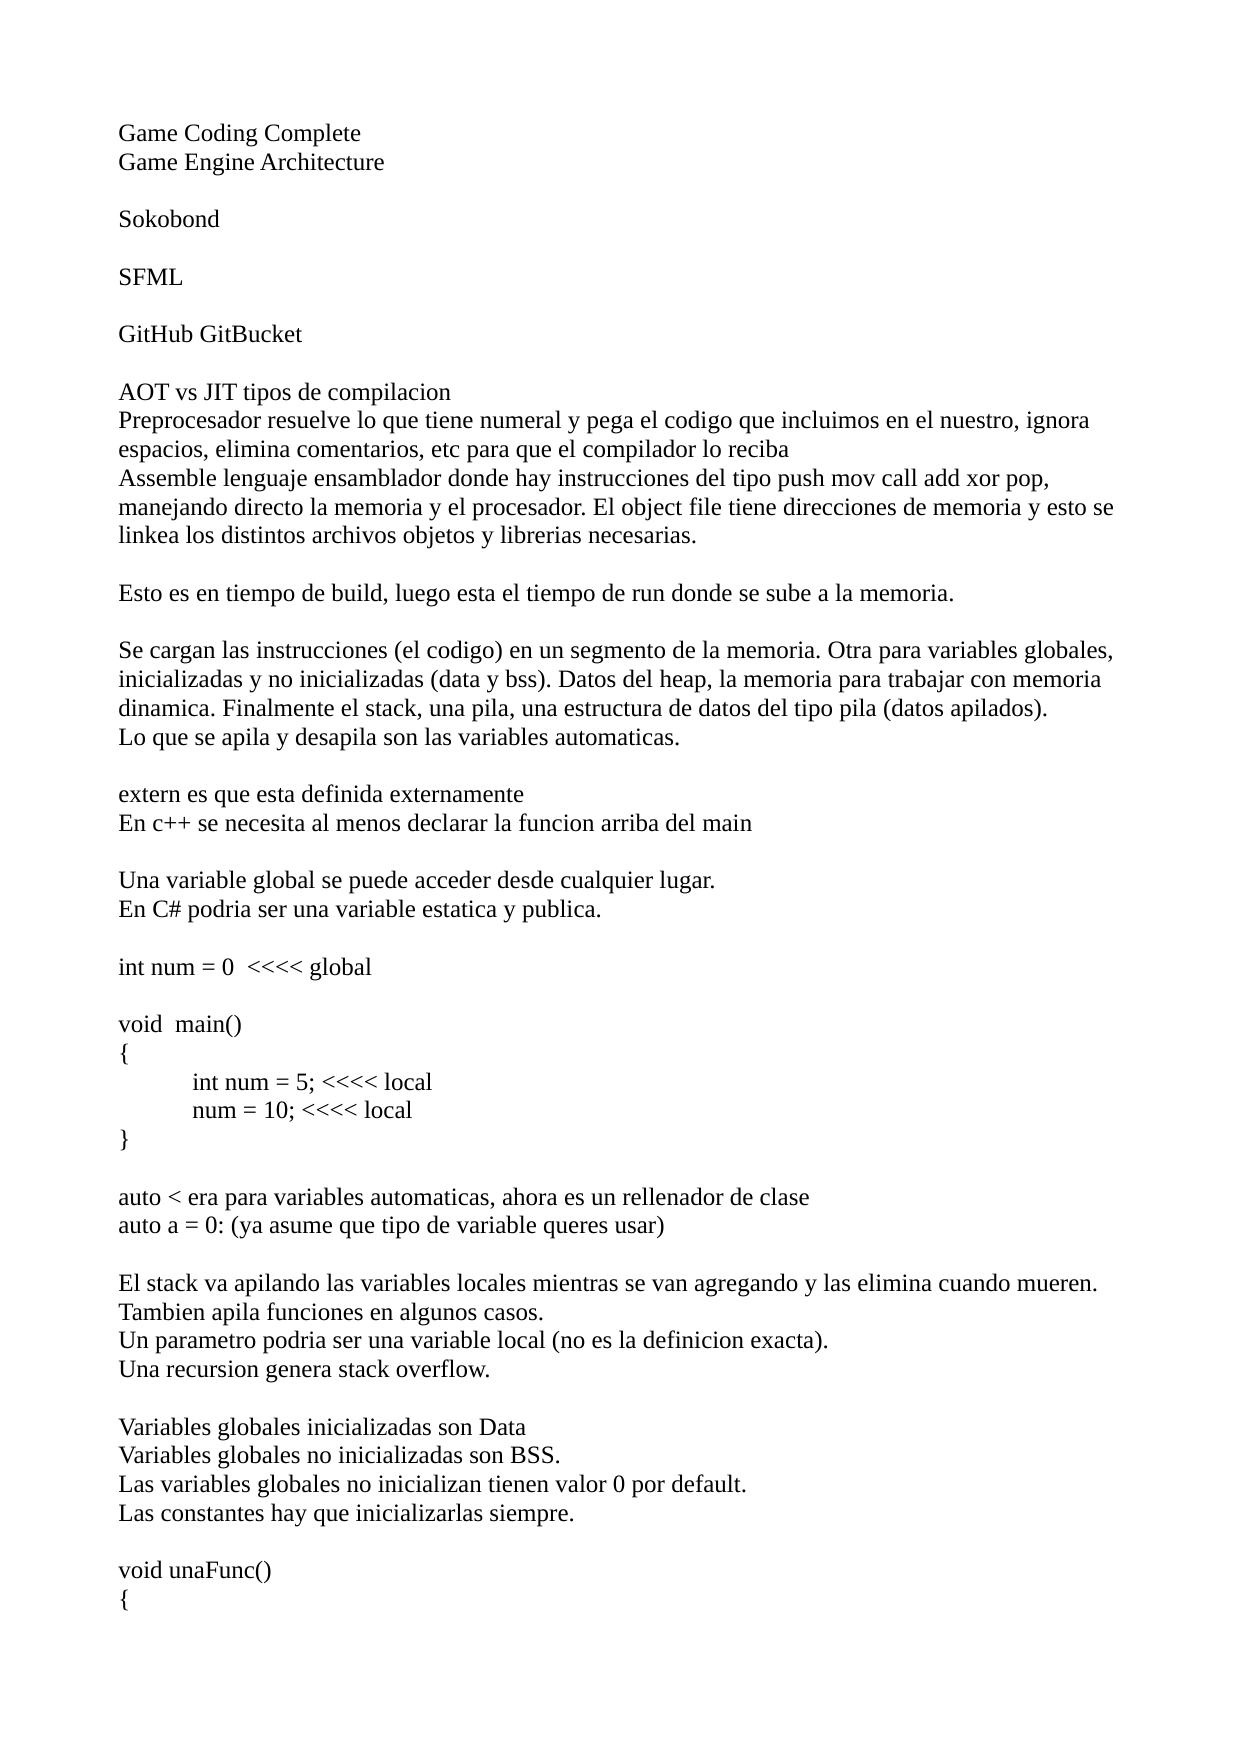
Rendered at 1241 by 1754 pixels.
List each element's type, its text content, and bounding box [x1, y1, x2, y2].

text Se cargan las instrucciones (el codigo) en un segmento de la memoria. Otra para variables globales, inicializadas y no inicializadas (data y bss). Datos del heap, la memoria para trabajar con memoria dinamica. Finalmente el stack, una pila, una estructura de datos del tipo pila (datos apilados). [118, 636, 1122, 722]
text Assemble lenguaje ensamblador donde hay instrucciones del tipo push mov call add xor pop, manejando directo la memoria y el procesador. El object file tiene direcciones de memoria y esto se linkea los distintos archivos objetos y librerias necesarias. [118, 463, 1122, 549]
text auto < era para variables automaticas, ahora es un rellenador de clase [118, 1182, 1122, 1211]
text int num = 0 <<<< global [118, 952, 1122, 981]
text } [118, 1124, 1122, 1153]
text Las constantes hay que inicializarlas siempre. [118, 1498, 1122, 1527]
text En C# podria ser una variable estatica y publica. [118, 894, 1122, 923]
text { [118, 1584, 1122, 1613]
text Lo que se apila y desapila son las variables automaticas. [118, 722, 1122, 751]
text extern es que esta definida externamente [118, 779, 1122, 808]
text Una recursion genera stack overflow. [118, 1354, 1122, 1383]
text Sokobond [118, 204, 1122, 233]
text Preprocesador resuelve lo que tiene numeral y pega el codigo que incluimos en el nuestro, ignora espacios, elimina comentarios, etc para que el compilador lo reciba [118, 406, 1122, 463]
text GitHub GitBucket [118, 319, 1122, 348]
text En c++ se necesita al menos declarar la funcion arriba del main [118, 808, 1122, 837]
text Variables globales inicializadas son Data [118, 1412, 1122, 1441]
text { [118, 1038, 1122, 1067]
text AOT vs JIT tipos de compilacion [118, 377, 1122, 406]
text int num = 5; <<<< local [118, 1067, 1122, 1096]
text Esto es en tiempo de build, luego esta el tiempo de run donde se sube a la memoria. [118, 578, 1122, 607]
text Un parametro podria ser una variable local (no es la definicion exacta). [118, 1326, 1122, 1354]
text Variables globales no inicializadas son BSS. [118, 1441, 1122, 1469]
text auto a = 0: (ya asume que tipo de variable queres usar) [118, 1211, 1122, 1239]
text Las variables globales no inicializan tienen valor 0 por default. [118, 1469, 1122, 1498]
text El stack va apilando las variables locales mientras se van agregando y las elimina cuando mueren. Tambien apila funciones en algunos casos. [118, 1268, 1122, 1326]
text SFML [118, 262, 1122, 291]
text Una variable global se puede acceder desde cualquier lugar. [118, 866, 1122, 894]
text Game Engine Architecture [118, 147, 1122, 176]
text num = 10; <<<< local [118, 1096, 1122, 1124]
text void main() [118, 1009, 1122, 1038]
text Game Coding Complete [118, 118, 1122, 147]
text void unaFunc() [118, 1556, 1122, 1584]
